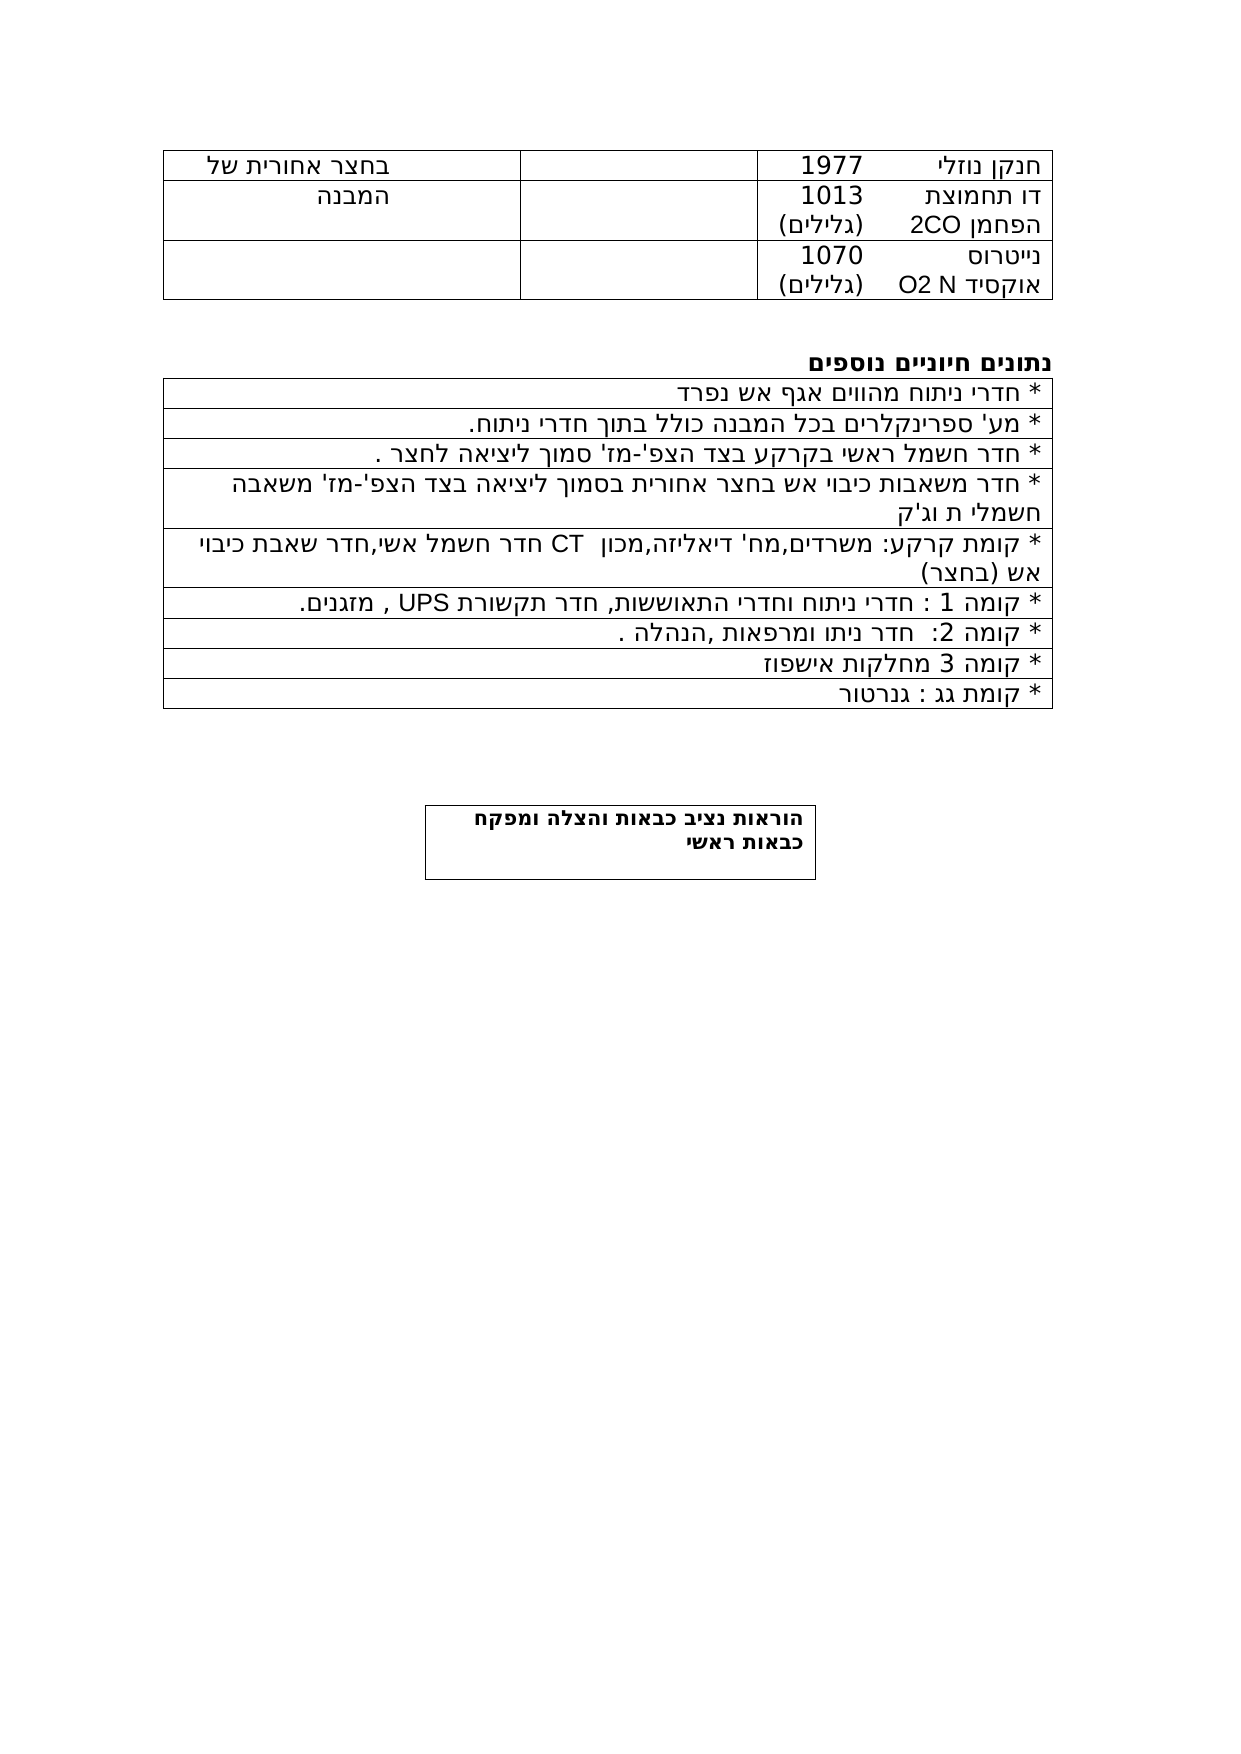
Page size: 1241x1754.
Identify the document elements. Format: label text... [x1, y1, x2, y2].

table_cell * קומה 2: חדר ניתו ומרפאות ,הנהלה . [164, 619, 1052, 648]
table_cell [164, 241, 401, 299]
table_cell [401, 151, 520, 180]
table_cell * חדר משאבות כיבוי אש בחצר אחורית בסמוך ליציאה בצד הצפ'-מז' משאבה חשמלי ת וג'ק [164, 469, 1052, 527]
table_cell 1977 [758, 151, 875, 180]
table_cell * קומה 1 : חדרי ניתוח וחדרי התאוששות, חדר תקשורת UPS , מזגנים. [164, 588, 1052, 617]
table_cell בחצר אחורית של [164, 151, 401, 180]
table_cell * קומת גג : גנרטור [164, 679, 1052, 708]
table_cell [401, 181, 520, 240]
table_cell * קומת קרקע: משרדים,מח' דיאליזה,מכון CT חדר חשמל אשי,חדר שאבת כיבוי אש (בחצר) [164, 529, 1052, 587]
table_cell 1070 (גלילים) [758, 241, 875, 299]
table_header * חדרי ניתוח מהווים אגף אש נפרד [164, 379, 1052, 408]
table_cell 1013 (גלילים) [758, 181, 875, 240]
table_cell [521, 151, 757, 180]
table_header הוראות נציב כבאות והצלה ומפקח כבאות ראשי [426, 806, 815, 878]
table_cell [521, 241, 757, 299]
table_cell חנקן נוזלי [875, 151, 1052, 180]
table_cell * חדר חשמל ראשי בקרקע בצד הצפ'-מז' סמוך ליציאה לחצר . [164, 439, 1052, 468]
table_cell * מע' ספרינקלרים בכל המבנה כולל בתוך חדרי ניתוח. [164, 409, 1052, 438]
table_cell נייטרוס אוקסיד O2 N [875, 241, 1052, 299]
table_cell [521, 181, 757, 240]
table_cell [401, 241, 520, 299]
table_cell * קומה 3 מחלקות אישפוז [164, 649, 1052, 678]
table_cell דו תחמוצת הפחמן 2CO [875, 181, 1052, 240]
text נתונים חיוניים נוספים [187, 348, 1053, 377]
table_cell המבנה [164, 181, 401, 240]
